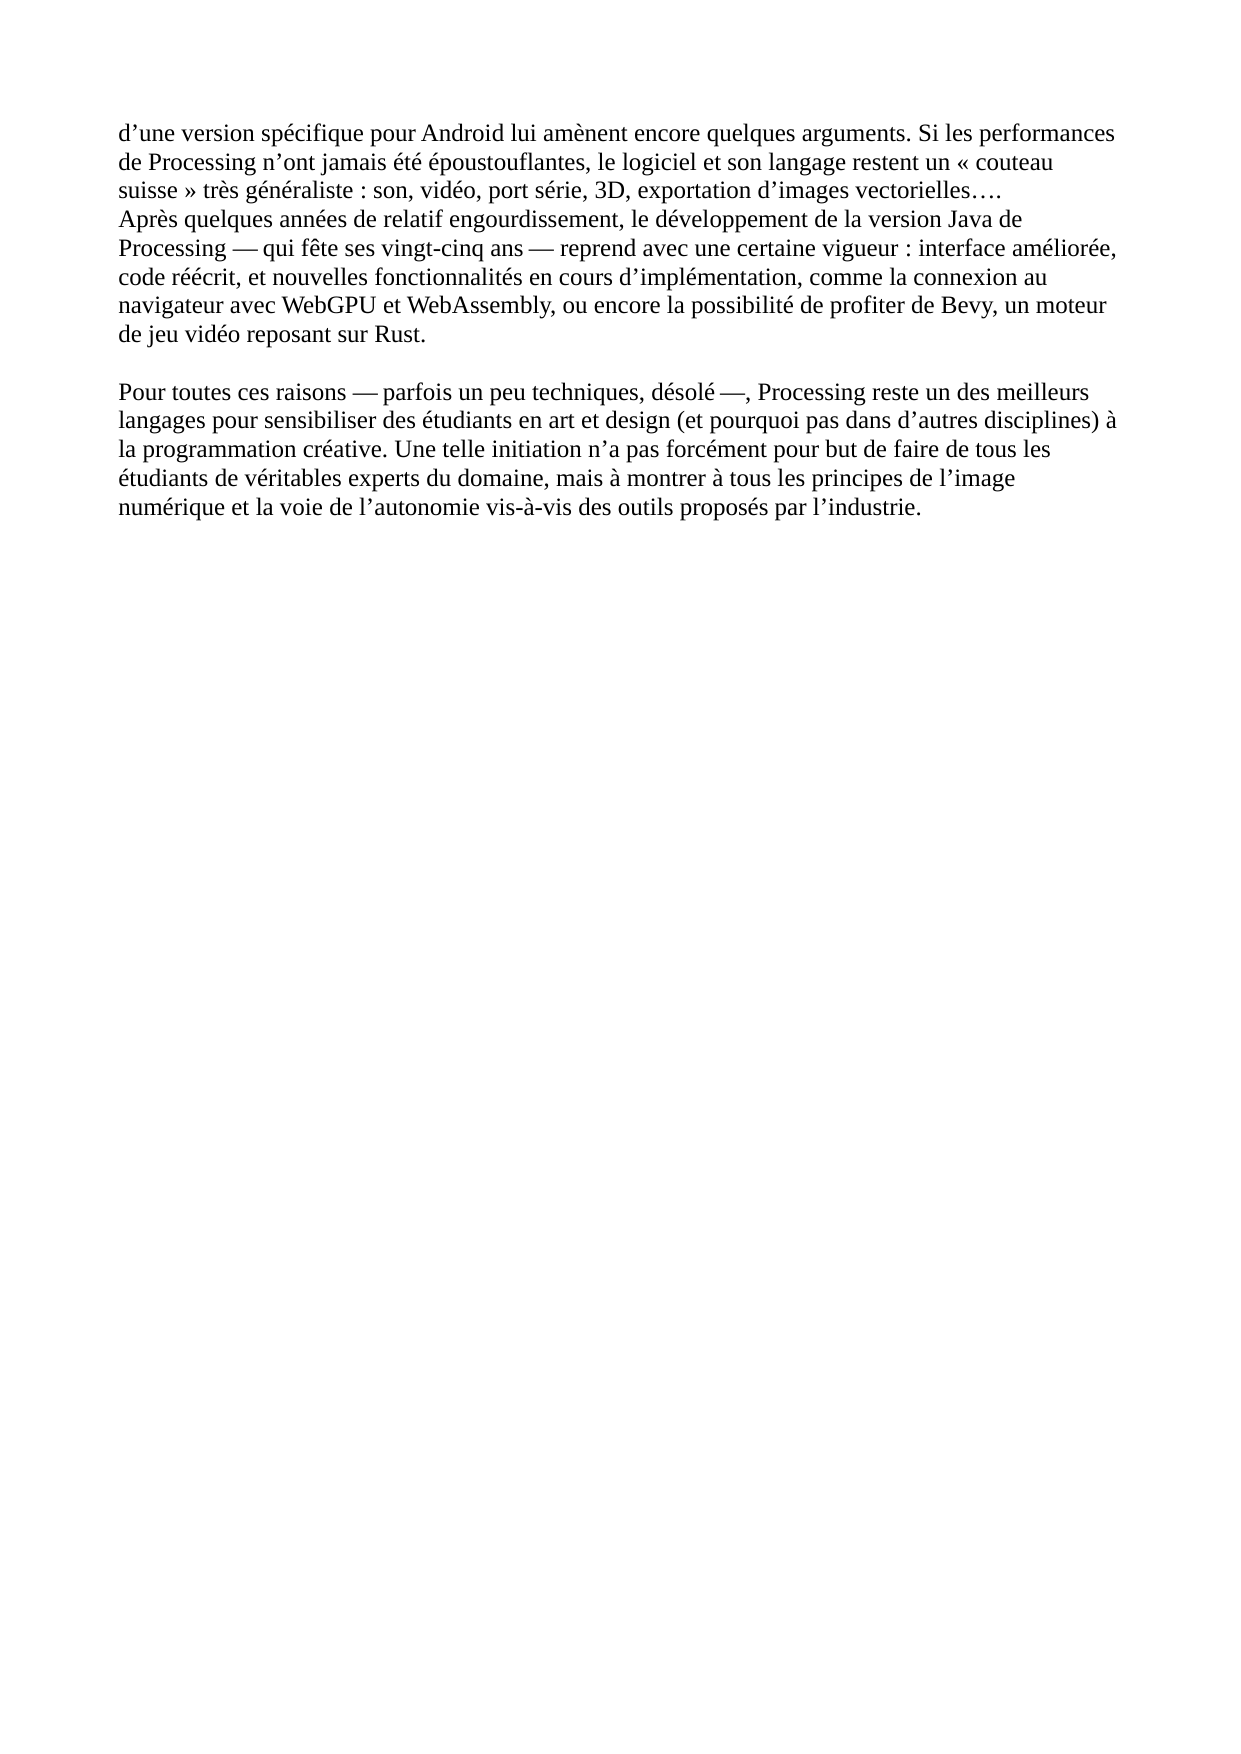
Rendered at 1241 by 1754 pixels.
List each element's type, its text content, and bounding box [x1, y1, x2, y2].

text d’une version spécifique pour Android lui amènent encore quelques arguments. Si les performances de Processing n’ont jamais été époustouflantes, le logiciel et son langage restent un « couteau suisse » très généraliste : son, vidéo, port série, 3D, exportation d’images vectorielles…. Après quelques années de relatif engourdissement, le développement de la version Java de Processing — qui fête ses vingt-cinq ans — reprend avec une certaine vigueur : interface améliorée, code réécrit, et nouvelles fonctionnalités en cours d’implémentation, comme la connexion au navigateur avec WebGPU et WebAssembly, ou encore la possibilité de profiter de Bevy, un moteur de jeu vidéo reposant sur Rust. [118, 118, 1122, 377]
text Pour toutes ces raisons — parfois un peu techniques, désolé —, Processing reste un des meilleurs langages pour sensibiliser des étudiants en art et design (et pourquoi pas dans d’autres disciplines) à la programmation créative. Une telle initiation n’a pas forcément pour but de faire de tous les étudiants de véritables experts du domaine, mais à montrer à tous les principes de l’image numérique et la voie de l’autonomie vis-à-vis des outils proposés par l’industrie. [118, 377, 1122, 521]
